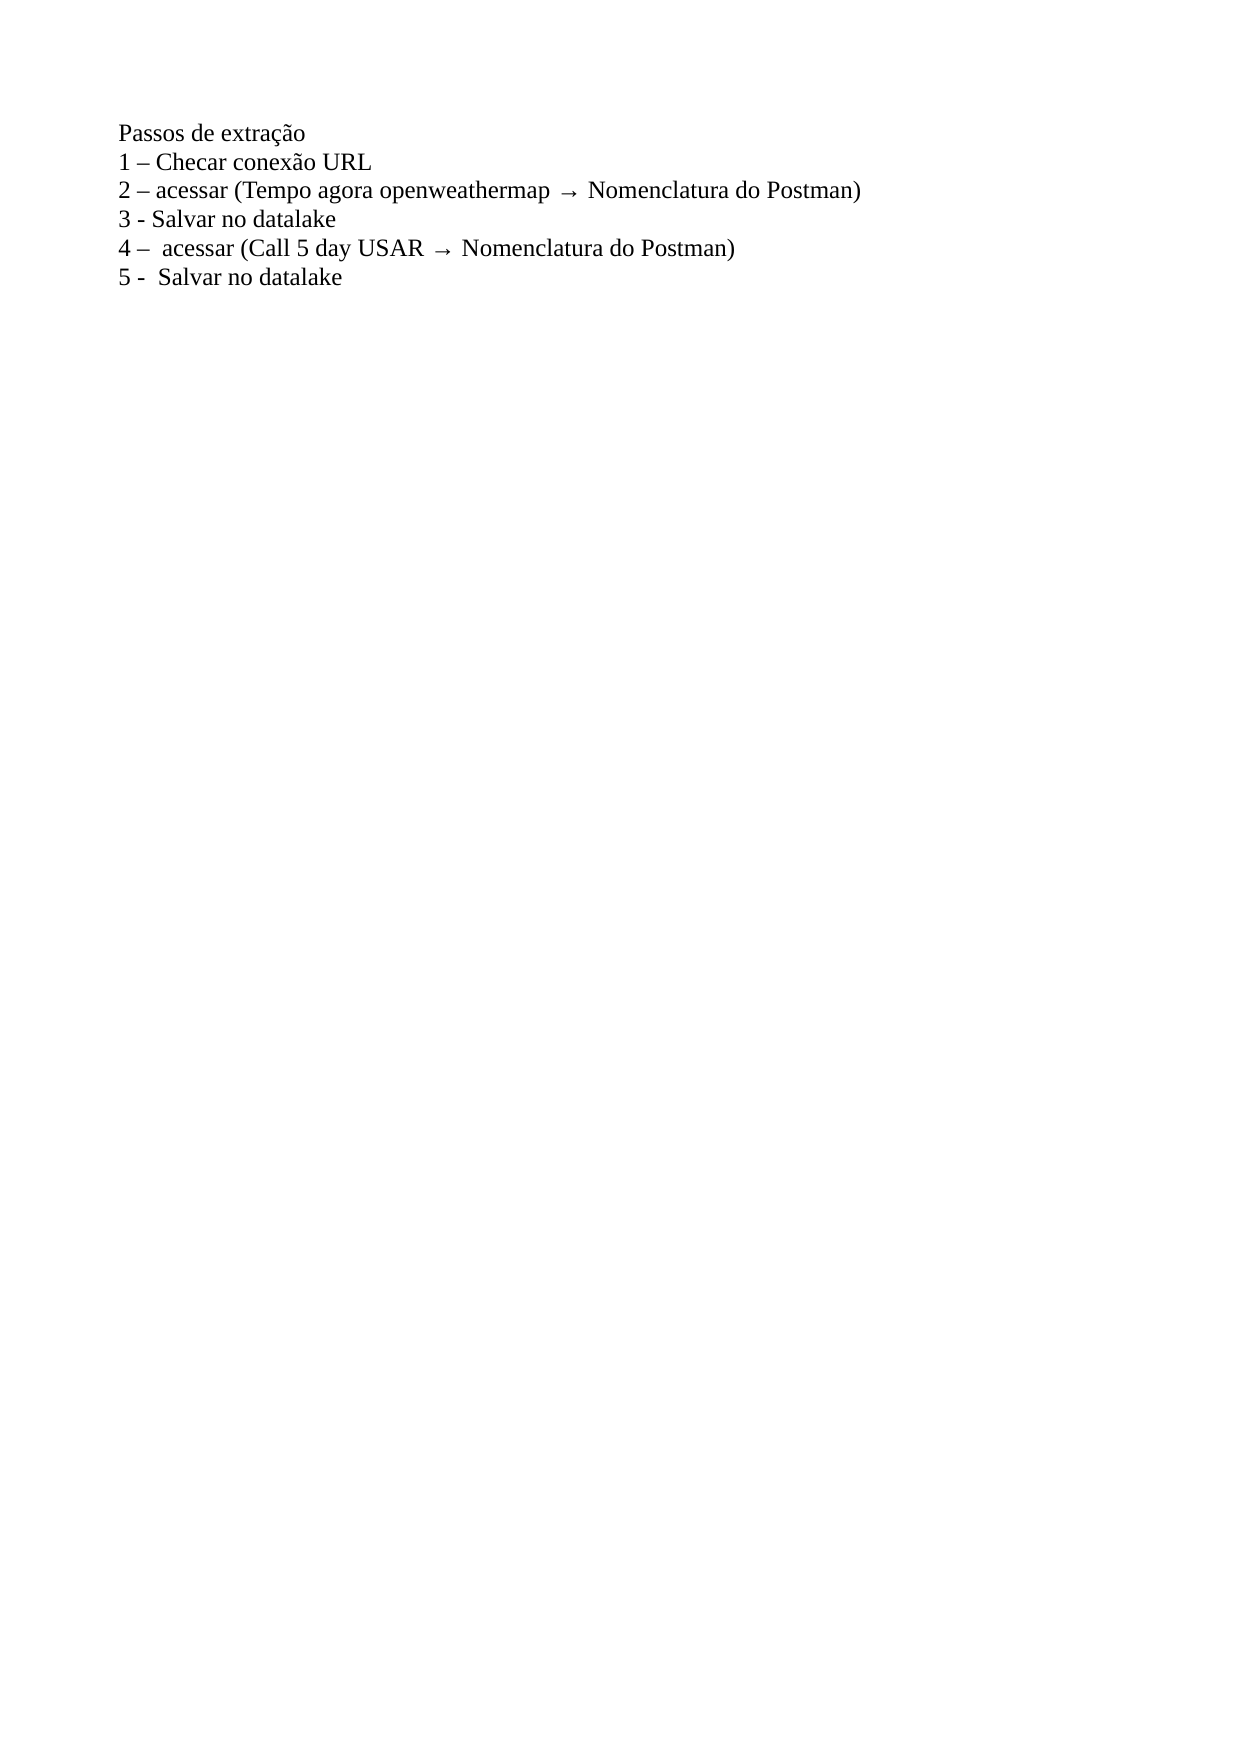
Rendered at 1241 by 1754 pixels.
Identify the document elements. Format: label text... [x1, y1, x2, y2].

text Passos de extração [118, 118, 1122, 147]
text 2 – acessar (Tempo agora openweathermap → Nomenclatura do Postman) [118, 176, 1122, 204]
text 4 – acessar (Call 5 day USAR → Nomenclatura do Postman) [118, 233, 1122, 262]
text 3 - Salvar no datalake [118, 204, 1122, 233]
text 1 – Checar conexão URL [118, 147, 1122, 176]
text 5 - Salvar no datalake [118, 262, 1122, 291]
